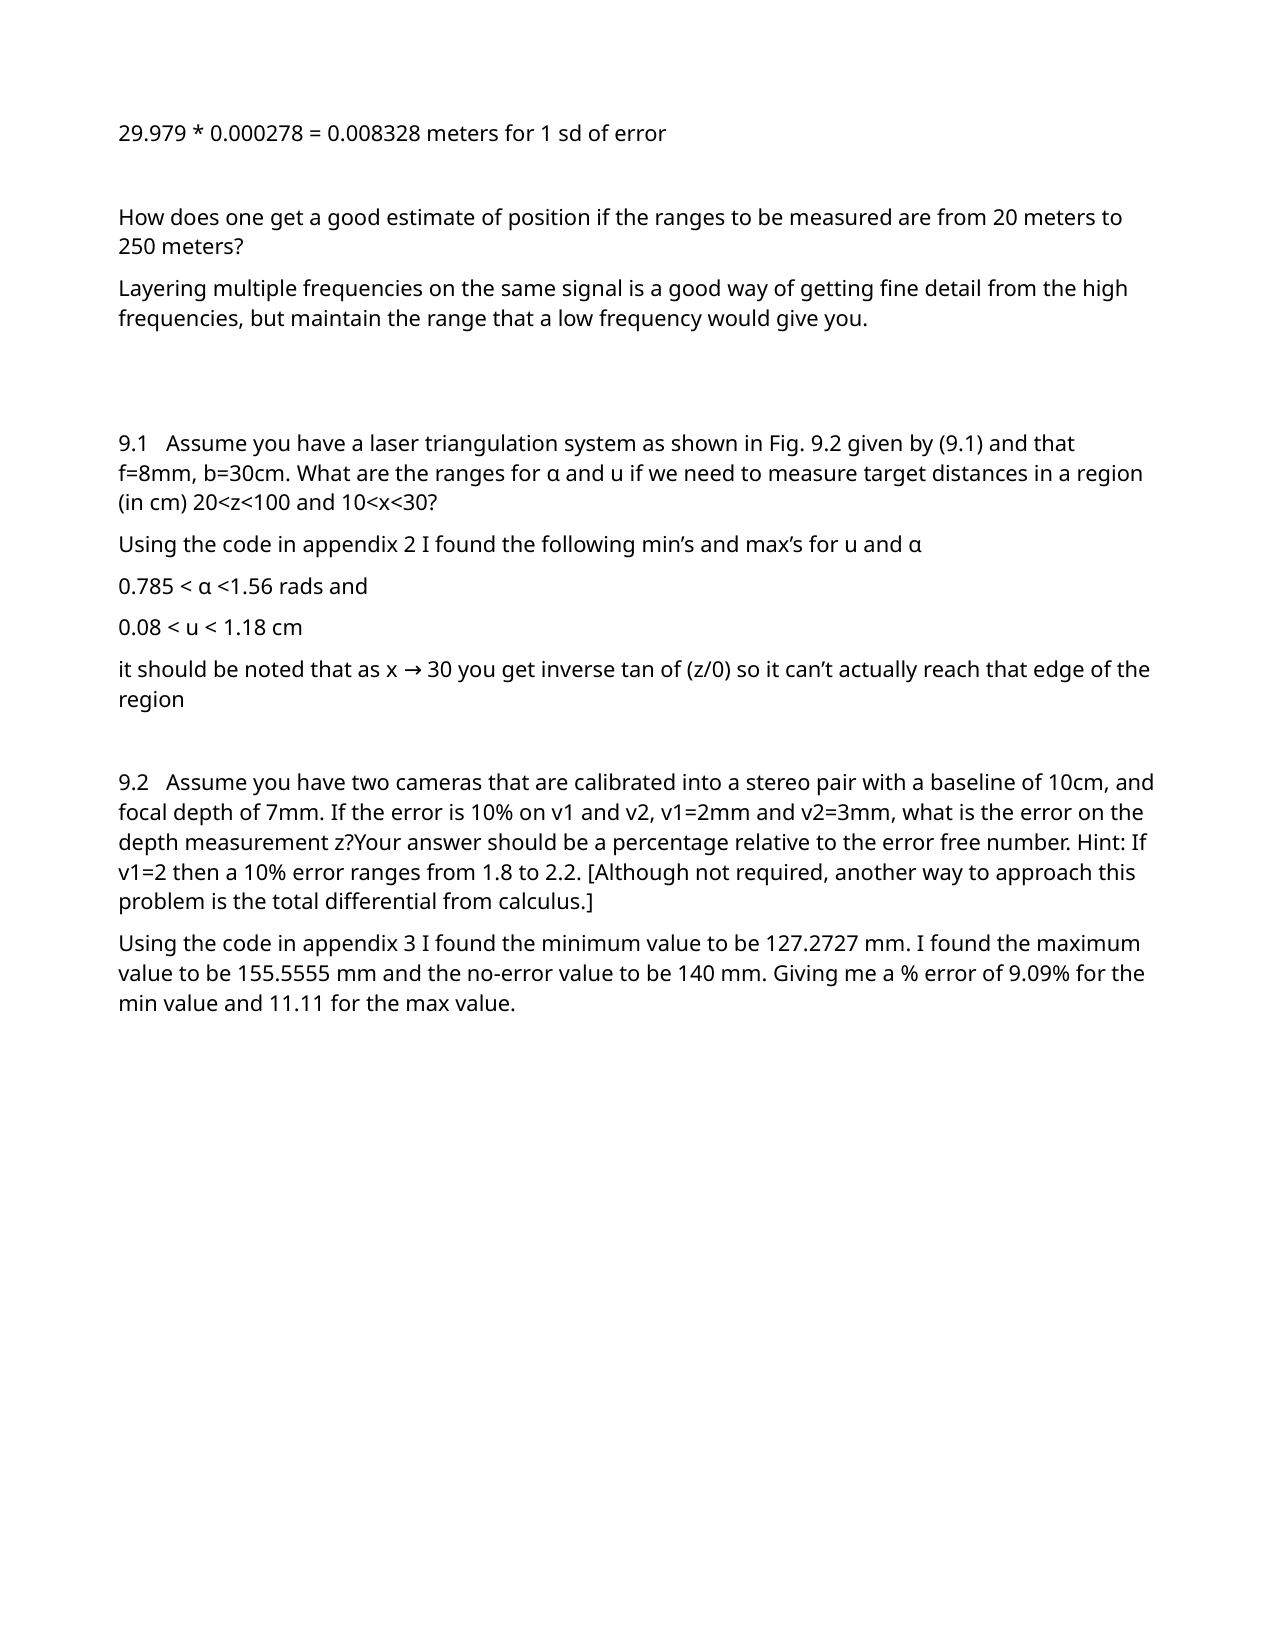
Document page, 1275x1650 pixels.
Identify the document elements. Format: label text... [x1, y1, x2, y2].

text How does one get a good estimate of position if the ranges to be measured are from 20 meters to 250 meters? [118, 201, 1157, 261]
text 0.785 < α <1.56 rads and [118, 571, 1157, 600]
text 9.2 Assume you have two cameras that are calibrated into a stereo pair with a baseline of 10cm, and focal depth of 7mm. If the error is 10% on v1 and v2, v1=2mm and v2=3mm, what is the error on the depth measurement z?Your answer should be a percentage relative to the error free number. Hint: If v1=2 then a 10% error ranges from 1.8 to 2.2. [Although not required, another way to approach this problem is the total differential from calculus.] [118, 767, 1157, 916]
text it should be noted that as x → 30 you get inverse tan of (z/0) so it can’t actually reach that edge of the region [118, 654, 1157, 713]
text Using the code in appendix 2 I found the following min’s and max’s for u and α [118, 529, 1157, 559]
text Using the code in appendix 3 I found the minimum value to be 127.2727 mm. I found the maximum value to be 155.5555 mm and the no-error value to be 140 mm. Giving me a % error of 9.09% for the min value and 11.11 for the max value. [118, 928, 1157, 1017]
text 9.1 Assume you have a laser triangulation system as shown in Fig. 9.2 given by (9.1) and that f=8mm, b=30cm. What are the ranges for α and u if we need to measure target distances in a region (in cm) 20<z<100 and 10<x<30? [118, 428, 1157, 517]
text 29.979 * 0.000278 = 0.008328 meters for 1 sd of error [118, 118, 1157, 148]
text Layering multiple frequencies on the same signal is a good way of getting fine detail from the high frequencies, but maintain the range that a low frequency would give you. [118, 273, 1157, 332]
text 0.08 < u < 1.18 cm [118, 612, 1157, 642]
